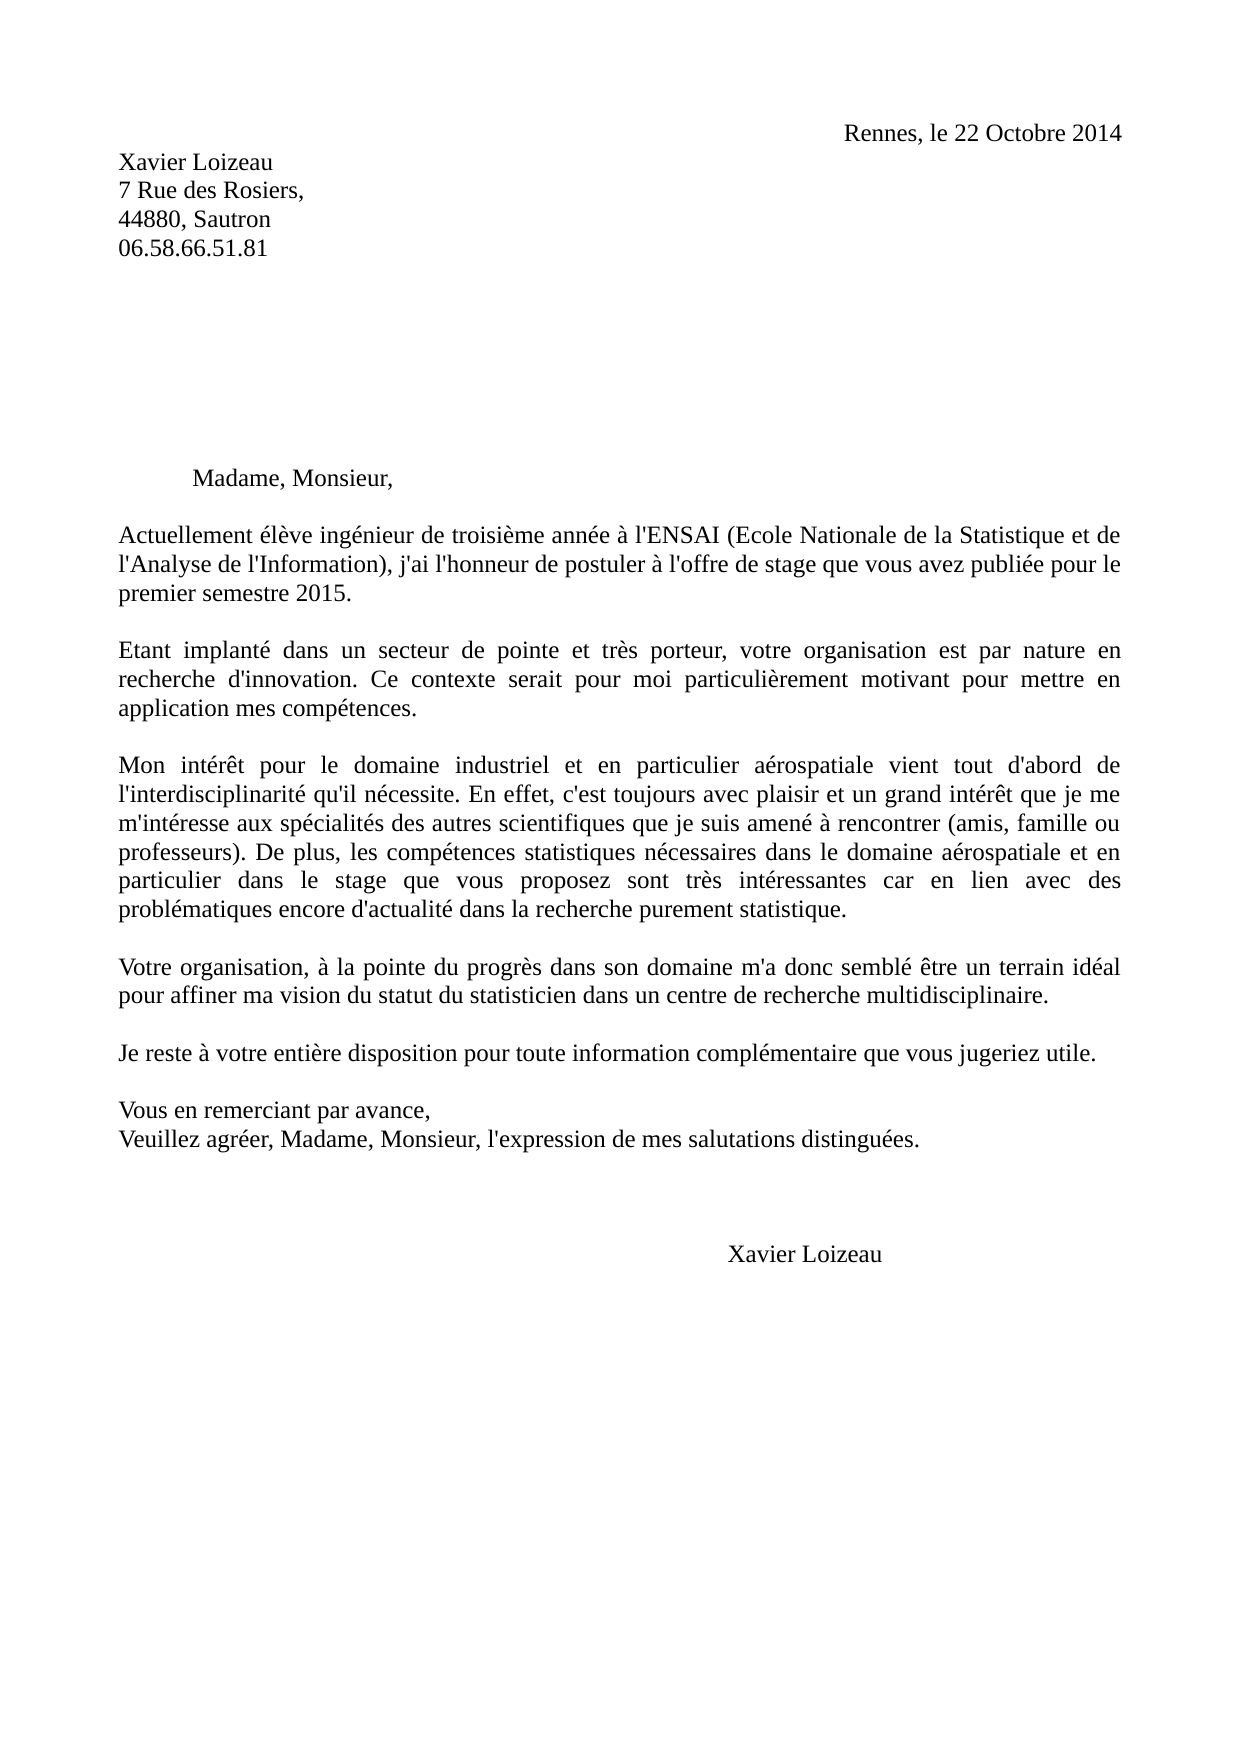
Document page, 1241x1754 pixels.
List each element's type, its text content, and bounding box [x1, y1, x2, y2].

text 44880, Sautron [118, 204, 1122, 233]
text Veuillez agréer, Madame, Monsieur, l'expression de mes salutations distinguées. [118, 1124, 1122, 1153]
text Actuellement élève ingénieur de troisième année à l'ENSAI (Ecole Nationale de la Statistique et de l'Analyse de l'Information), j'ai l'honneur de postuler à l'offre de stage que vous avez publiée pour le premier semestre 2015. [118, 521, 1122, 607]
text Madame, Monsieur, [118, 463, 1122, 492]
text Xavier Loizeau [118, 147, 1122, 176]
text Etant implanté dans un secteur de pointe et très porteur, votre organisation est par nature en recherche d'innovation. Ce contexte serait pour moi particulièrement motivant pour mettre en application mes compétences. [118, 636, 1122, 722]
text Vous en remerciant par avance, [118, 1096, 1122, 1124]
text 7 Rue des Rosiers, [118, 176, 1122, 204]
text Je reste à votre entière disposition pour toute information complémentaire que vous jugeriez utile. [118, 1038, 1122, 1067]
text Votre organisation, à la pointe du progrès dans son domaine m'a donc semblé être un terrain idéal pour affiner ma vision du statut du statisticien dans un centre de recherche multidisciplinaire. [118, 952, 1122, 1009]
text Mon intérêt pour le domaine industriel et en particulier aérospatiale vient tout d'abord de l'interdisciplinarité qu'il nécessite. En effet, c'est toujours avec plaisir et un grand intérêt que je me m'intéresse aux spécialités des autres scientifiques que je suis amené à rencontrer (amis, famille ou professeurs). De plus, les compétences statistiques nécessaires dans le domaine aérospatiale et en particulier dans le stage que vous proposez sont très intéressantes car en lien avec des problématiques encore d'actualité dans la recherche purement statistique. [118, 751, 1122, 923]
text Xavier Loizeau [118, 1239, 1122, 1268]
text Rennes, le 22 Octobre 2014 [118, 118, 1122, 147]
text 06.58.66.51.81 [118, 233, 1122, 262]
